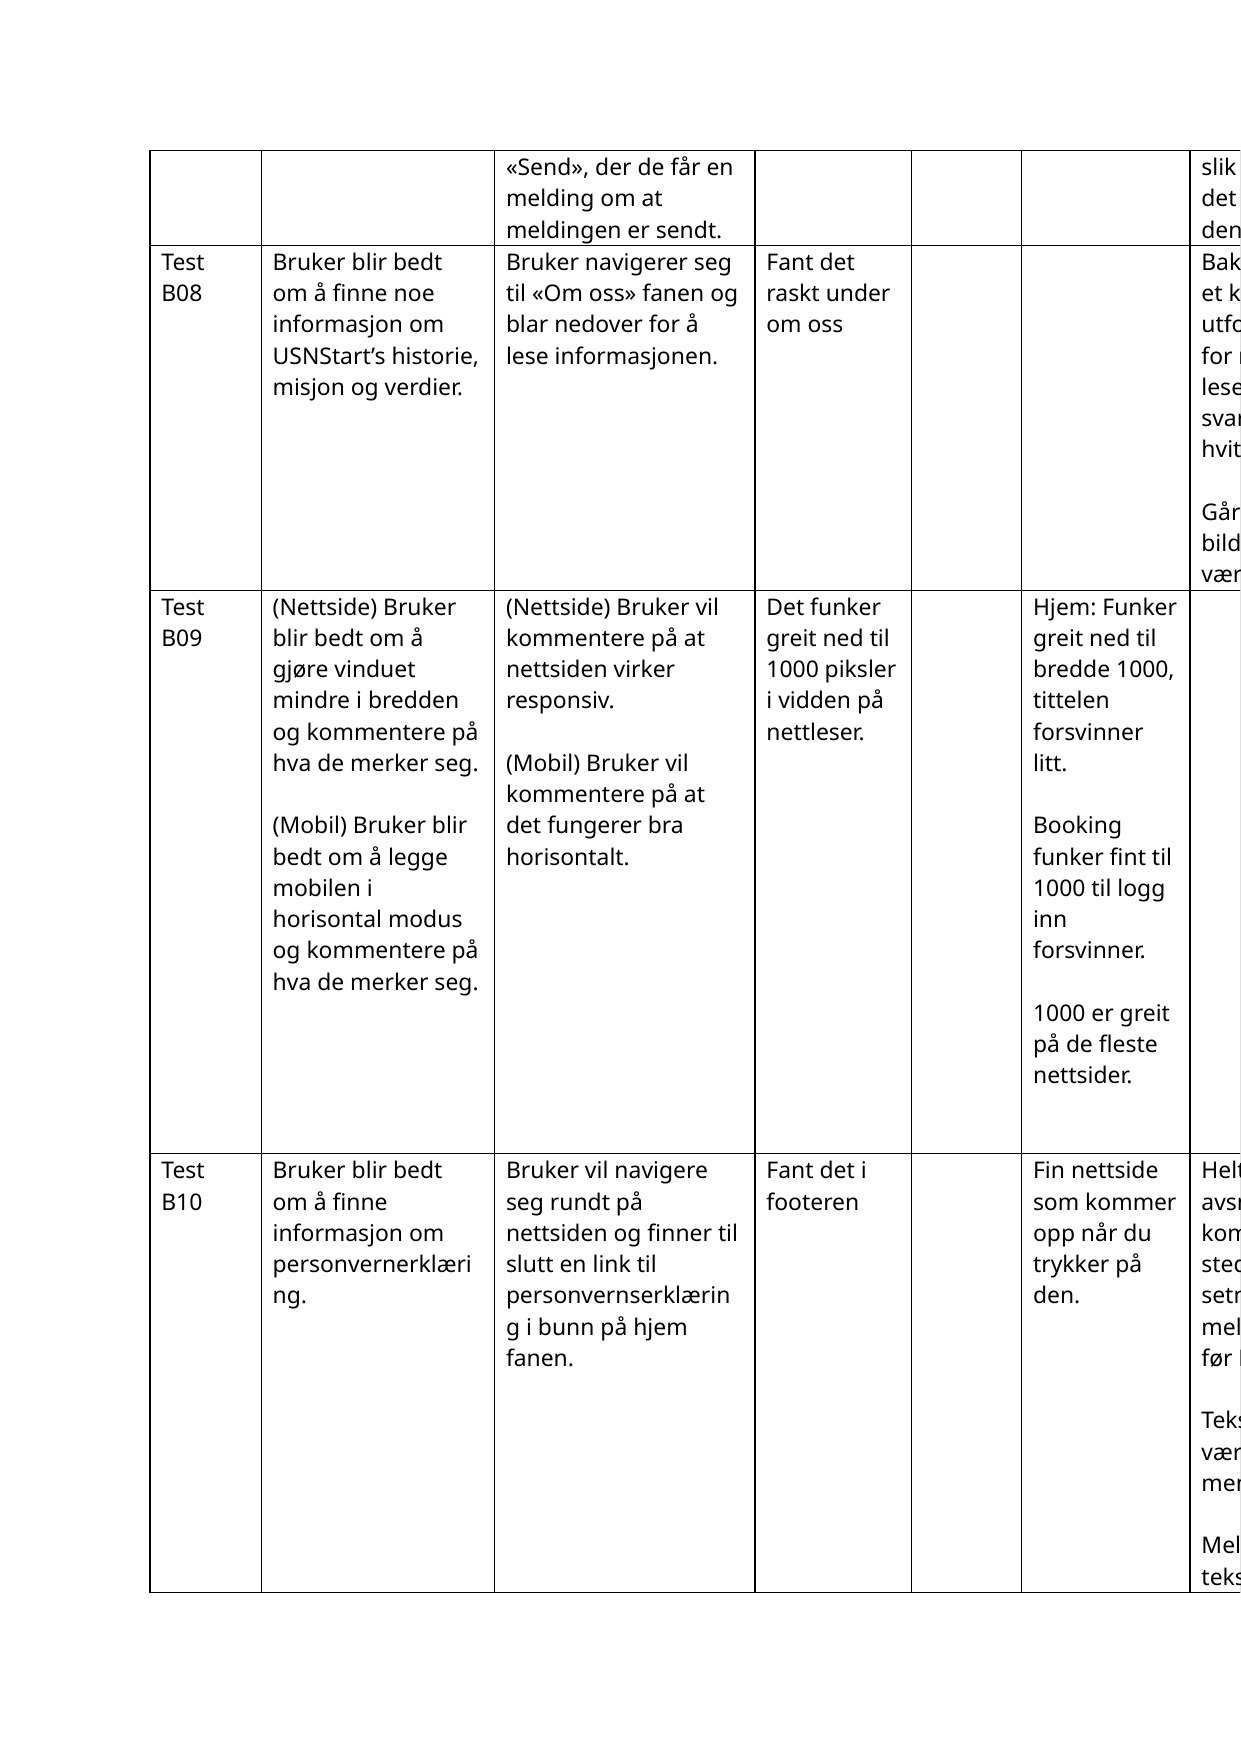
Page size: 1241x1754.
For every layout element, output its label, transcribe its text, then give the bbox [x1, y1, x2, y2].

table_cell [912, 246, 1021, 589]
table_cell [1191, 591, 1240, 1153]
table_cell Bruker vil navigere seg rundt på nettsiden og finner til slutt en link til personvernserklæring i bunn på hjem fanen. [495, 1154, 754, 1592]
table_cell [912, 1154, 1021, 1592]
table_cell Test B08 [151, 246, 261, 589]
table_cell Bruker blir bedt om å finne noe informasjon om USNStart’s historie, misjon og verdier. [262, 246, 494, 589]
table_cell Det funker greit ned til 1000 piksler i vidden på nettleser. [756, 591, 911, 1153]
table_cell Fant det raskt under om oss [756, 246, 911, 589]
table_cell Helt øverst i avsnittet, to komma ett sted, andre setning mellomrom før P. Teksten kunne vært sentrert, men usikker. Mellomrom i teksten lenger nede som ikke skal være der. Formatteringen i hva er dine rettigheter kunne brukes i de andre avsnittene, de var ulike. [1191, 1154, 1240, 1592]
table_cell Test B09 [151, 591, 261, 1153]
table_cell Hjem: Funker greit ned til bredde 1000, tittelen forsvinner litt. Booking funker fint til 1000 til logg inn forsvinner. 1000 er greit på de fleste nettsider. [1022, 591, 1189, 1153]
table_cell (Nettside) Bruker blir bedt om å gjøre vinduet mindre i bredden og kommentere på hva de merker seg. (Mobil) Bruker blir bedt om å legge mobilen i horisontal modus og kommentere på hva de merker seg. [262, 591, 494, 1153]
table_cell Test B10 [151, 1154, 261, 1592]
table_cell [912, 591, 1021, 1153]
table_cell Fant det i footeren [756, 1154, 911, 1592]
table_cell [912, 151, 1021, 245]
table_cell [1022, 246, 1189, 589]
table_cell [151, 151, 261, 245]
table_cell «Send», der de får en melding om at meldingen er sendt. [495, 151, 754, 245]
table_cell Fin nettside som kommer opp når du trykker på den. [1022, 1154, 1189, 1592]
table_cell [262, 151, 494, 245]
table_cell Bruker navigerer seg til «Om oss» fanen og blar nedover for å lese informasjonen. [495, 246, 754, 589]
table_cell (Nettside) Bruker vil kommentere på at nettsiden virker responsiv. (Mobil) Bruker vil kommentere på at det fungerer bra horisontalt. [495, 591, 754, 1153]
table_cell Bakgrunnsbildet kan være utfordrende for noen å lese, BCAG, svart tekst på hvit bakgrunn. Går an å bruke bilde, må bare være lysere [1191, 246, 1240, 589]
table_cell [1022, 151, 1189, 245]
table_cell Bruker blir bedt om å finne informasjon om personvernerklæring. [262, 1154, 494, 1592]
table_cell [756, 151, 911, 245]
table_cell Når man flyttet musen så ble meldingen borte, burde kanskje vært der litt lenger, slik at alle får det med seg at den er sendt. [1191, 151, 1240, 245]
